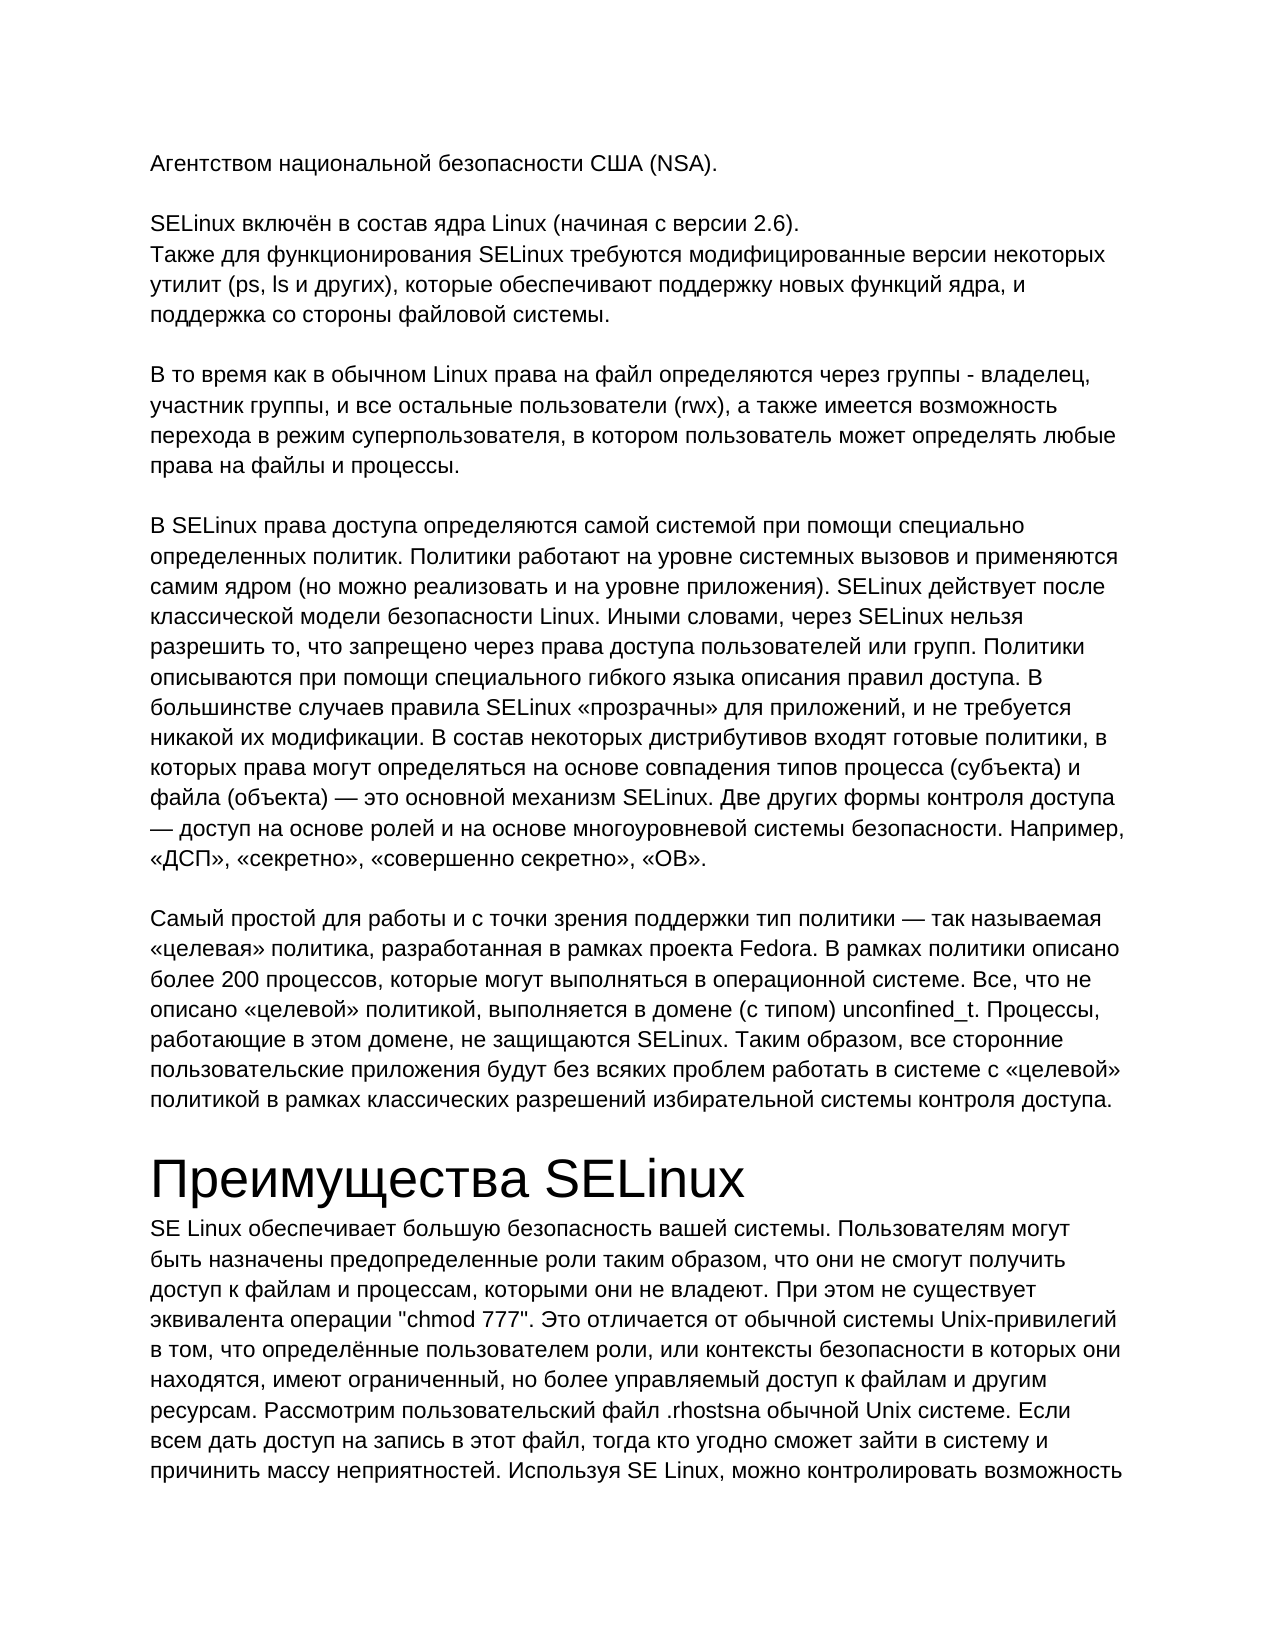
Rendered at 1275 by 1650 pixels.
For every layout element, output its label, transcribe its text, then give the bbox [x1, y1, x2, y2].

text SELinux включён в состав ядра Linux (начиная с версии 2.6). [150, 210, 1125, 237]
text В SELinux права доступа определяются самой системой при помощи специально определенных политик. Политики работают на уровне системных вызовов и применяются самим ядром (но можно реализовать и на уровне приложения). SELinux действует после классической модели безопасности Linux. Иными словами, через SELinux нельзя разрешить то, что запрещено через права доступа пользователей или групп. Политики описываются при помощи специального гибкого языка описания правил доступа. В большинстве случаев правила SELinux «прозрачны» для приложений, и не требуется никакой их модификации. В состав некоторых дистрибутивов входят готовые политики, в которых права могут определяться на основе совпадения типов процесса (субъекта) и файла (объекта) — это основной механизм SELinux. Две других формы контроля доступа — доступ на основе ролей и на основе многоуровневой системы безопасности. Например, «ДСП», «секретно», «совершенно секретно», «ОВ». [150, 512, 1125, 871]
text Агентством национальной безопасности США (NSA). [150, 150, 1125, 176]
text Самый простой для работы и с точки зрения поддержки тип политики — так называемая «целевая» политика, разработанная в рамках проекта Fedora. В рамках политики описано более 200 процессов, которые могут выполняться в операционной системе. Все, что не описано «целевой» политикой, выполняется в домене (с типом) unconfined_t. Процессы, работающие в этом домене, не защищаются SELinux. Таким образом, все сторонние пользовательские приложения будут без всяких проблем работать в системе с «целевой» политикой в рамках классических разрешений избирательной системы контроля доступа. [150, 905, 1125, 1113]
title Преимущества SELinux [150, 1147, 1125, 1209]
text SE Linux обеспечивает большую безопасность вашей системы. Пользователям могут быть назначены предопределенные роли таким образом, что они не смогут получить доступ к файлам и процессам, которыми они не владеют. При этом не существует эквивалента операции "chmod 777". Это отличается от обычной системы Unix-привилегий в том, что определённые пользователем роли, или контексты безопасности в которых они находятся, имеют ограниченный, но более управляемый доступ к файлам и другим ресурсам. Рассмотрим пользовательский файл .rhostsна обычной Unix системе. Если всем дать доступ на запись в этот файл, тогда кто угодно сможет зайти в систему и причинить массу неприятностей. Используя SE Linux, можно контролировать возможность [150, 1215, 1125, 1483]
text В то время как в обычном Linux права на файл определяются через группы - владелец, участник группы, и все остальные пользователи (rwx), а также имеется возможность перехода в режим суперпользователя, в котором пользователь может определять любые права на файлы и процессы. [150, 361, 1125, 478]
text Также для функционирования SELinux требуются модифицированные версии некоторых утилит (ps, ls и других), которые обеспечивают поддержку новых функций ядра, и поддержка со стороны файловой системы. [150, 241, 1125, 327]
